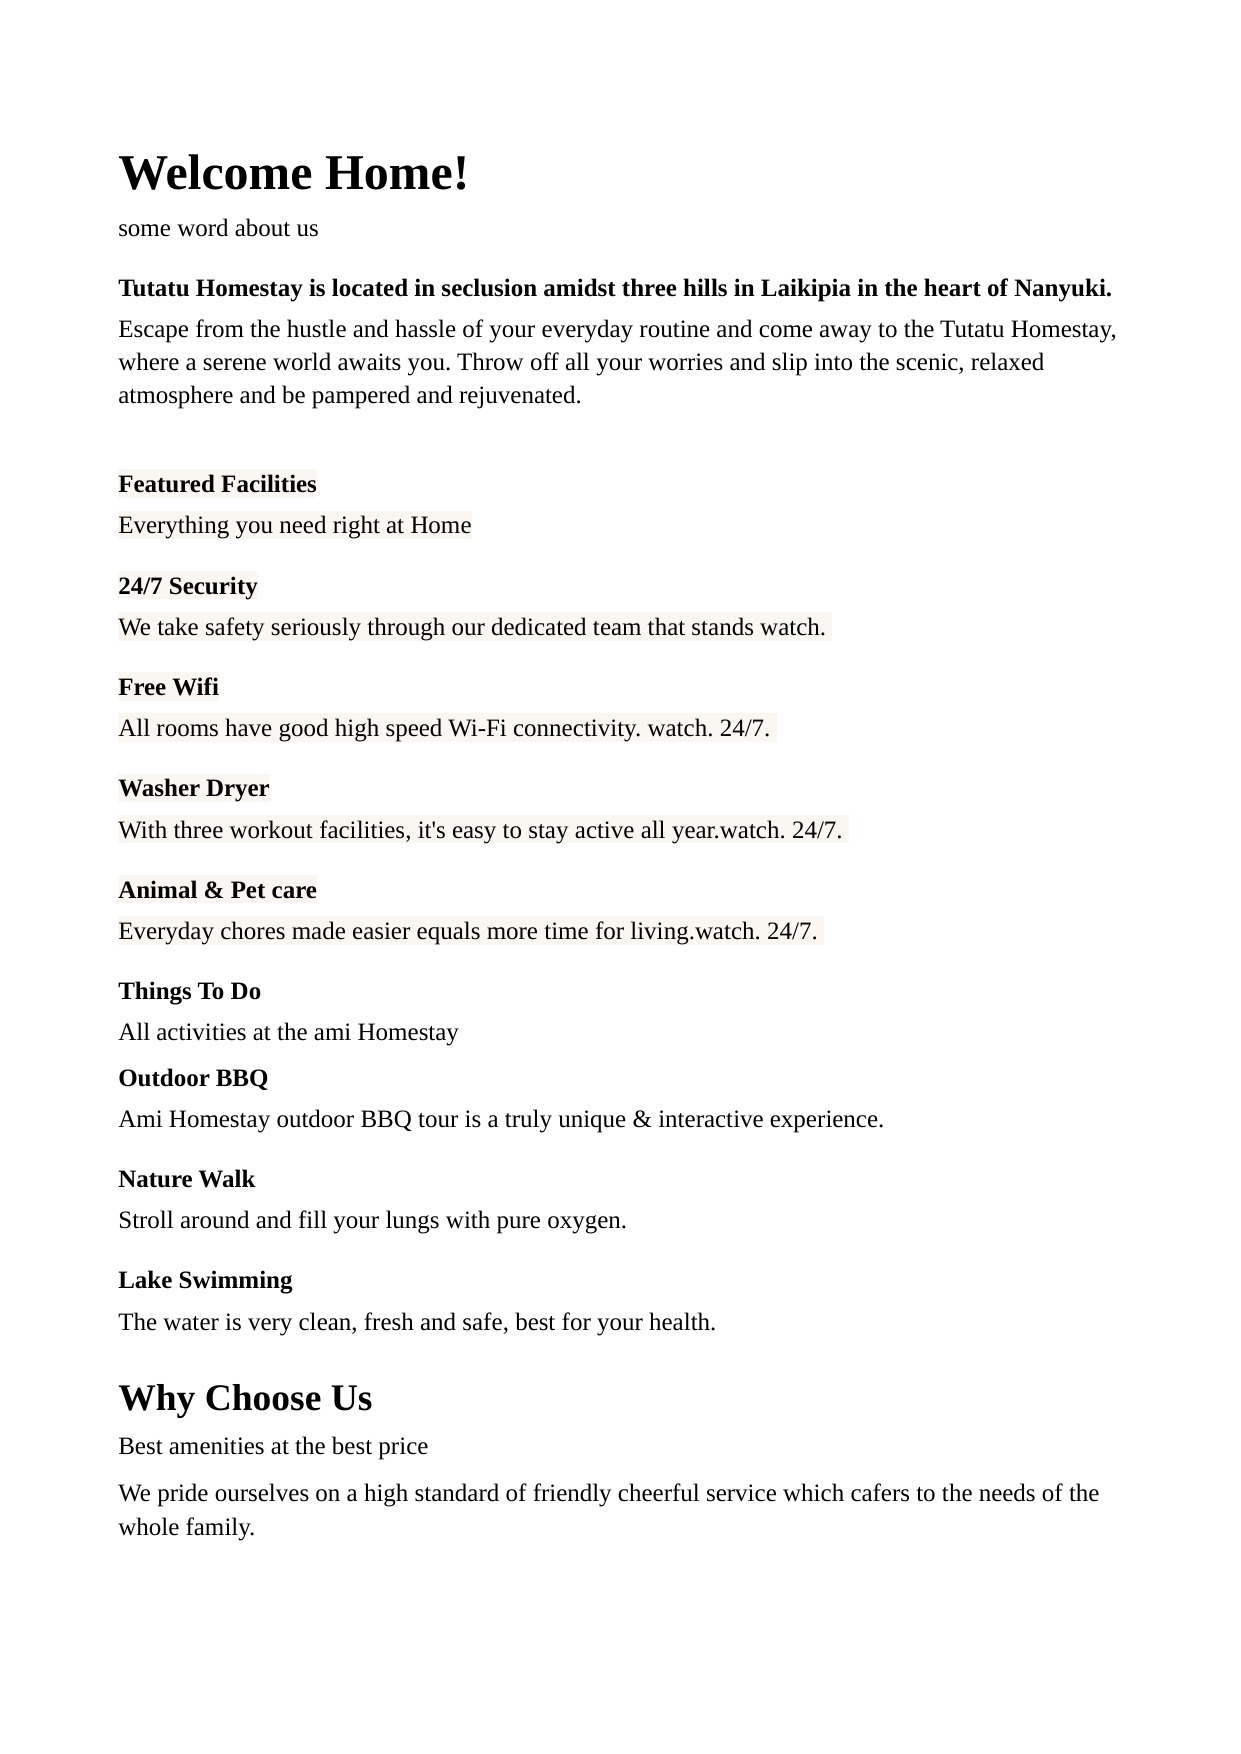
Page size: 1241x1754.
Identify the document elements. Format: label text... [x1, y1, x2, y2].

text Best amenities at the best price [118, 1431, 1122, 1460]
subtitle Tutatu Homestay is located in seclusion amidst three hills in Laikipia in the heart of Nanyuki. [118, 273, 1122, 302]
text With three workout facilities, it's easy to stay active all year.watch. 24/7. [118, 815, 1122, 843]
text All rooms have good high speed Wi-Fi connectivity. watch. 24/7. [118, 713, 1122, 742]
text The water is very clean, fresh and safe, best for your health. [118, 1307, 1122, 1336]
subtitle Featured Facilities [118, 469, 1122, 498]
subtitle Nature Walk [118, 1164, 1122, 1193]
text Everything you need right at Home [118, 511, 1122, 539]
subtitle Animal & Pet care [118, 875, 1122, 903]
text Stroll around and fill your lungs with pure oxygen. [118, 1206, 1122, 1234]
subtitle 24/7 Security [118, 571, 1122, 599]
subtitle Welcome Home! [118, 143, 1122, 201]
subtitle Free Wifi [118, 672, 1122, 701]
subtitle Lake Swimming [118, 1266, 1122, 1294]
text Escape from the hustle and hassle of your everyday routine and come away to the Tutatu Homestay, where a serene world awaits you. Throw off all your worries and slip into the scenic, relaxed atmosphere and be pampered and rejuvenated. [118, 314, 1122, 409]
subtitle Why Choose Us [118, 1375, 1122, 1418]
subtitle Things To Do [118, 976, 1122, 1005]
text We take safety seriously through our dedicated team that stands watch. [118, 612, 1122, 641]
text We pride ourselves on a high standard of friendly cheerful service which cafers to the needs of the whole family. [118, 1478, 1122, 1540]
subtitle Washer Dryer [118, 773, 1122, 802]
subtitle Outdoor BBQ [118, 1063, 1122, 1092]
text All activities at the ami Homestay [118, 1017, 1122, 1046]
text Ami Homestay outdoor BBQ tour is a truly unique & interactive experience. [118, 1104, 1122, 1133]
text some word about us [118, 213, 1122, 242]
text Everyday chores made easier equals more time for living.watch. 24/7. [118, 916, 1122, 945]
